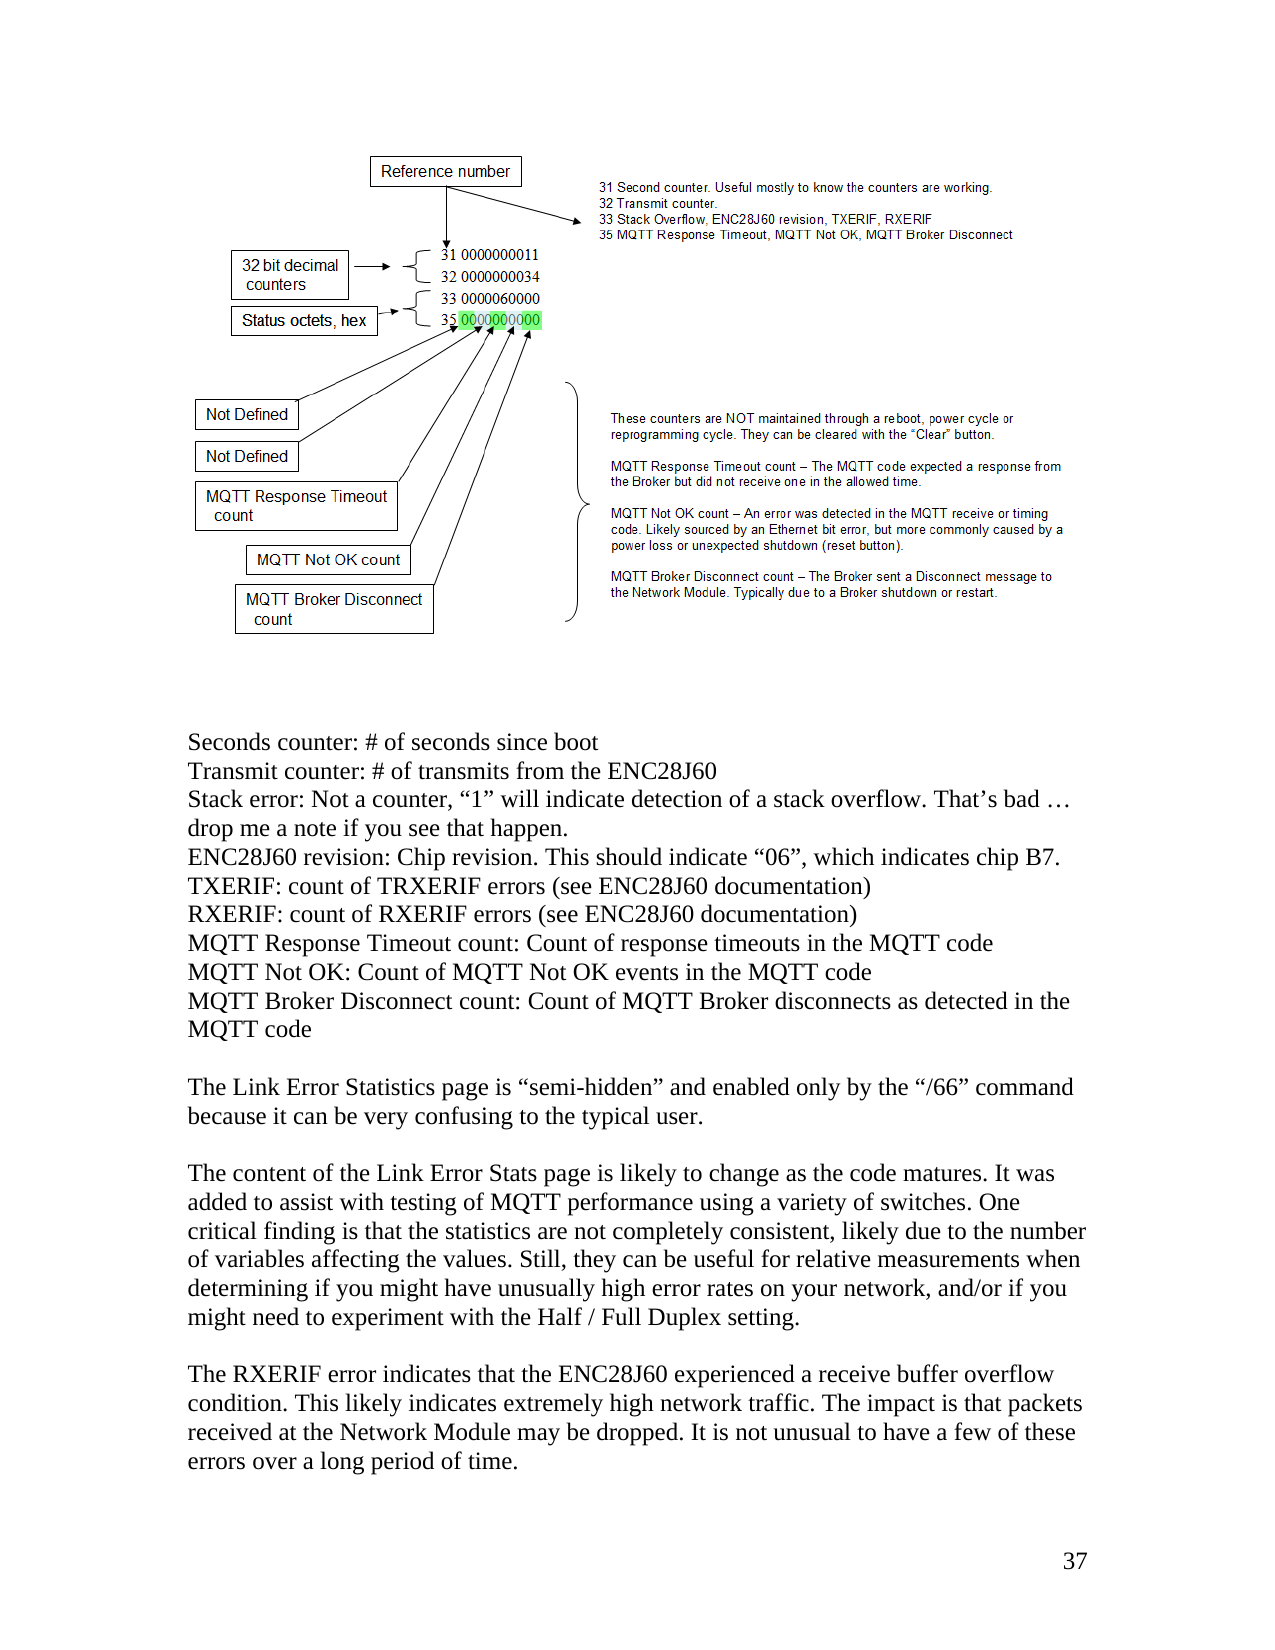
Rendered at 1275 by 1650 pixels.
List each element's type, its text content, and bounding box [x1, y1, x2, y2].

text MQTT Response Timeout count: Count of response timeouts in the MQTT code [187, 928, 1087, 957]
text MQTT Not OK: Count of MQTT Not OK events in the MQTT code [187, 957, 1087, 986]
text The Link Error Statistics page is “semi-hidden” and enabled only by the “/66” command because it can be very confusing to the typical user. [187, 1072, 1087, 1129]
text Transmit counter: # of transmits from the ENC28J60 [187, 756, 1087, 784]
text Seconds counter: # of seconds since boot [187, 727, 1087, 756]
text TXERIF: count of TRXERIF errors (see ENC28J60 documentation) [187, 871, 1087, 899]
text MQTT Broker Disconnect count: Count of MQTT Broker disconnects as detected in the MQTT code [187, 986, 1087, 1043]
picture [187, 149, 1079, 641]
text Stack error: Not a counter, “1” will indicate detection of a stack overflow. That’s bad … drop me a note if you see that happen. [187, 784, 1087, 842]
text ENC28J60 revision: Chip revision. This should indicate “06”, which indicates chip B7. [187, 842, 1087, 871]
text The RXERIF error indicates that the ENC28J60 experienced a receive buffer overflow condition. This likely indicates extremely high network traffic. The impact is that packets received at the Network Module may be dropped. It is not unusual to have a few of these errors over a long period of time. [187, 1359, 1087, 1474]
text The content of the Link Error Stats page is likely to change as the code matures. It was added to assist with testing of MQTT performance using a variety of switches. One critical finding is that the statistics are not completely consistent, likely due to the number of variables affecting the values. Still, they can be useful for relative measurements when determining if you might have unusually high error rates on your network, and/or if you might need to experiment with the Half / Full Duplex setting. [187, 1158, 1087, 1331]
text RXERIF: count of RXERIF errors (see ENC28J60 documentation) [187, 899, 1087, 928]
